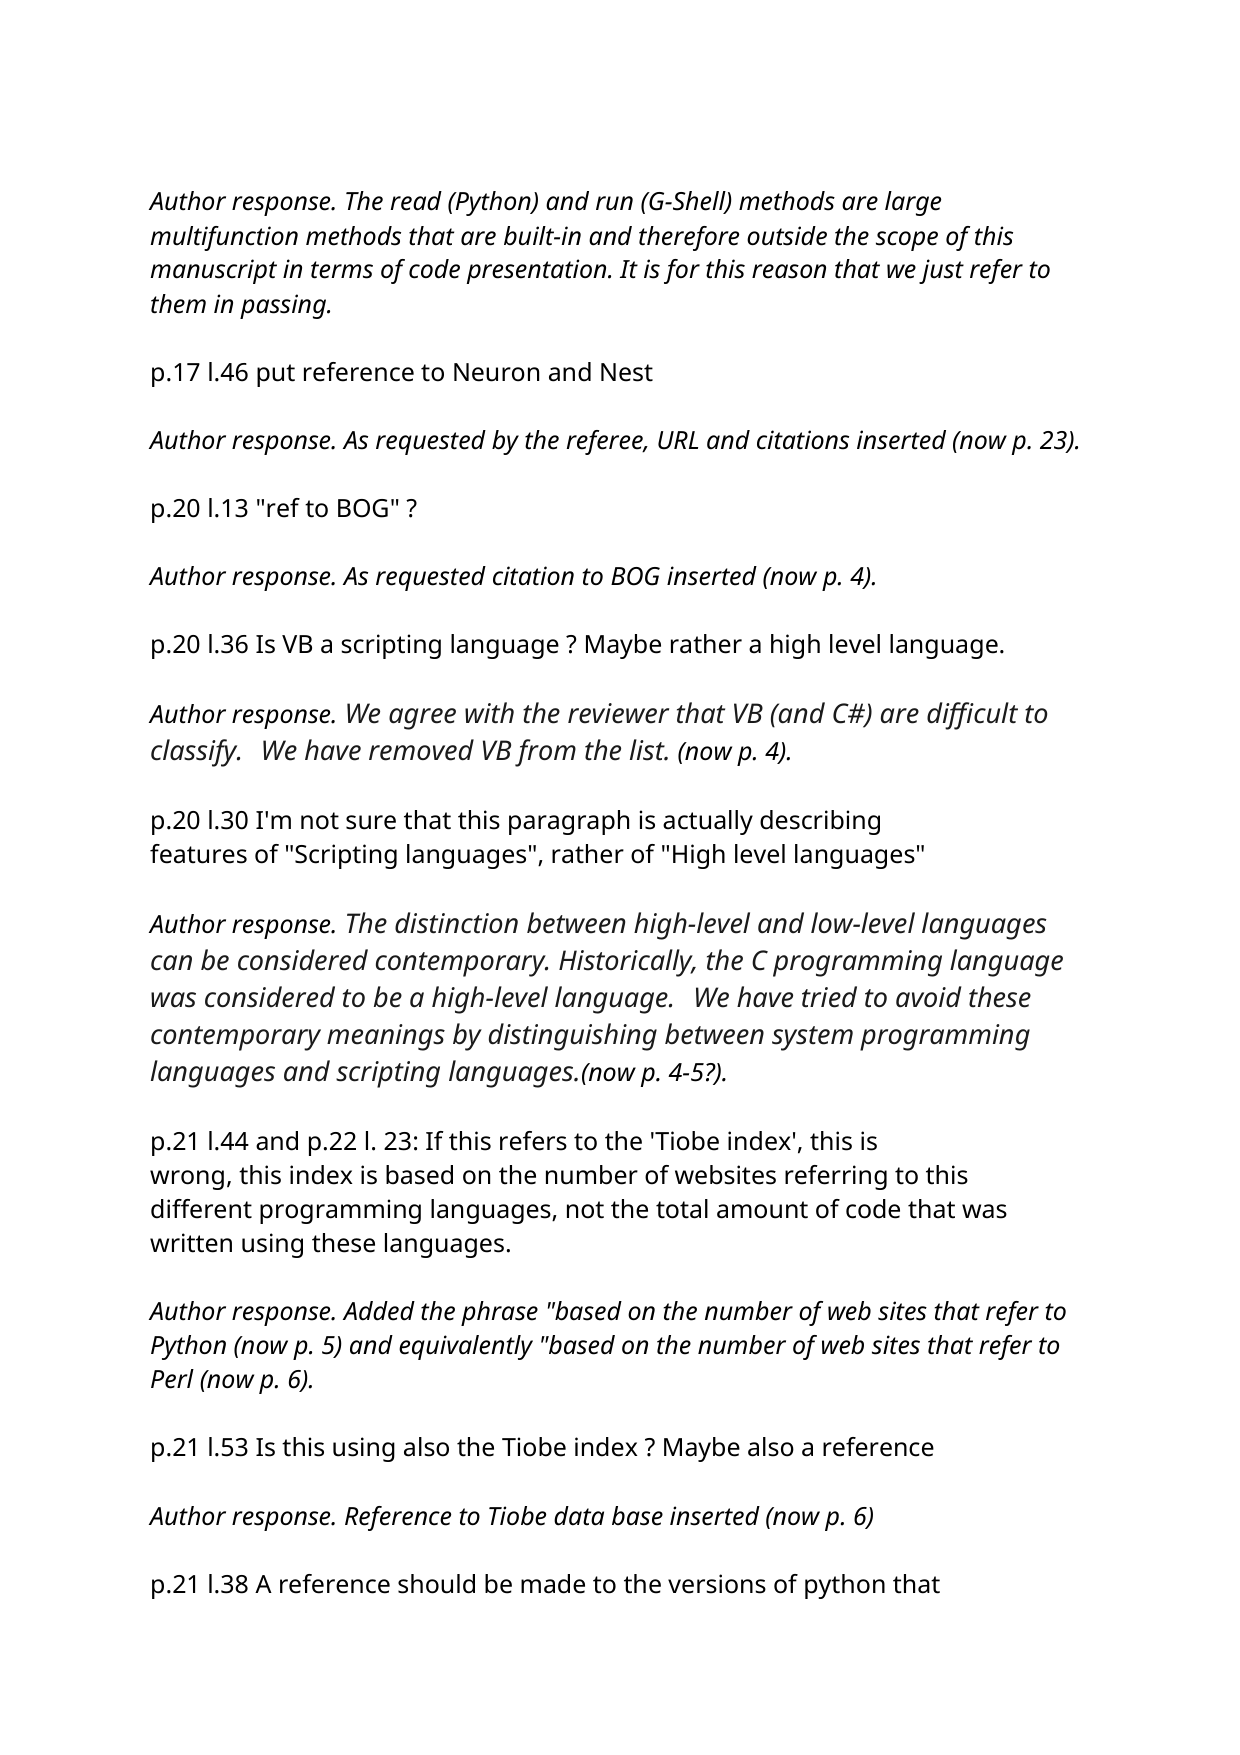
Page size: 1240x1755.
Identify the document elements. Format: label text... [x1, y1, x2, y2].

text Author response. As requested by the referee, URL and citations inserted (now p. 23). [150, 422, 1089, 457]
text Author response. Added the phrase "based on the number of web sites that refer to Python (now p. 5) and equivalently "based on the number of web sites that refer to Perl (now p. 6). [150, 1294, 1089, 1396]
text Author response. The distinction between high-level and low-level languages can be considered contemporary. Historically, the C programming language was considered to be a high-level language. We have tried to avoid these contemporary meanings by distinguishing between system programming languages and scripting languages.(now p. 4-5?). [150, 905, 1089, 1089]
text p.20 l.13 "ref to BOG" ? [150, 491, 1089, 525]
text p.20 l.30 I'm not sure that this paragraph is actually describing [150, 803, 1089, 837]
text written using these languages. [150, 1226, 1089, 1260]
text p.17 l.46 put reference to Neuron and Nest [150, 354, 1089, 388]
text p.21 l.38 A reference should be made to the versions of python that [150, 1566, 1089, 1600]
text different programming languages, not the total amount of code that was [150, 1192, 1089, 1226]
text Author response. The read (Python) and run (G-Shell) methods are large multifunction methods that are built-in and therefore outside the scope of this manuscript in terms of code presentation. It is for this reason that we just refer to them in passing. [150, 184, 1089, 320]
text Author response. Reference to Tiobe data base inserted (now p. 6) [150, 1498, 1089, 1532]
text features of "Scripting languages", rather of "High level languages" [150, 837, 1089, 871]
text Author response. As requested citation to BOG inserted (now p. 4). [150, 559, 1089, 593]
text p.20 l.36 Is VB a scripting language ? Maybe rather a high level language. [150, 627, 1089, 661]
text p.21 l.53 Is this using also the Tiobe index ? Maybe also a reference [150, 1430, 1089, 1464]
text p.21 l.44 and p.22 l. 23: If this refers to the 'Tiobe index', this is [150, 1123, 1089, 1157]
text wrong, this index is based on the number of websites referring to this [150, 1157, 1089, 1192]
text Author response. We agree with the reviewer that VB (and C#) are difficult to classify. We have removed VB from the list. (now p. 4). [150, 695, 1089, 769]
